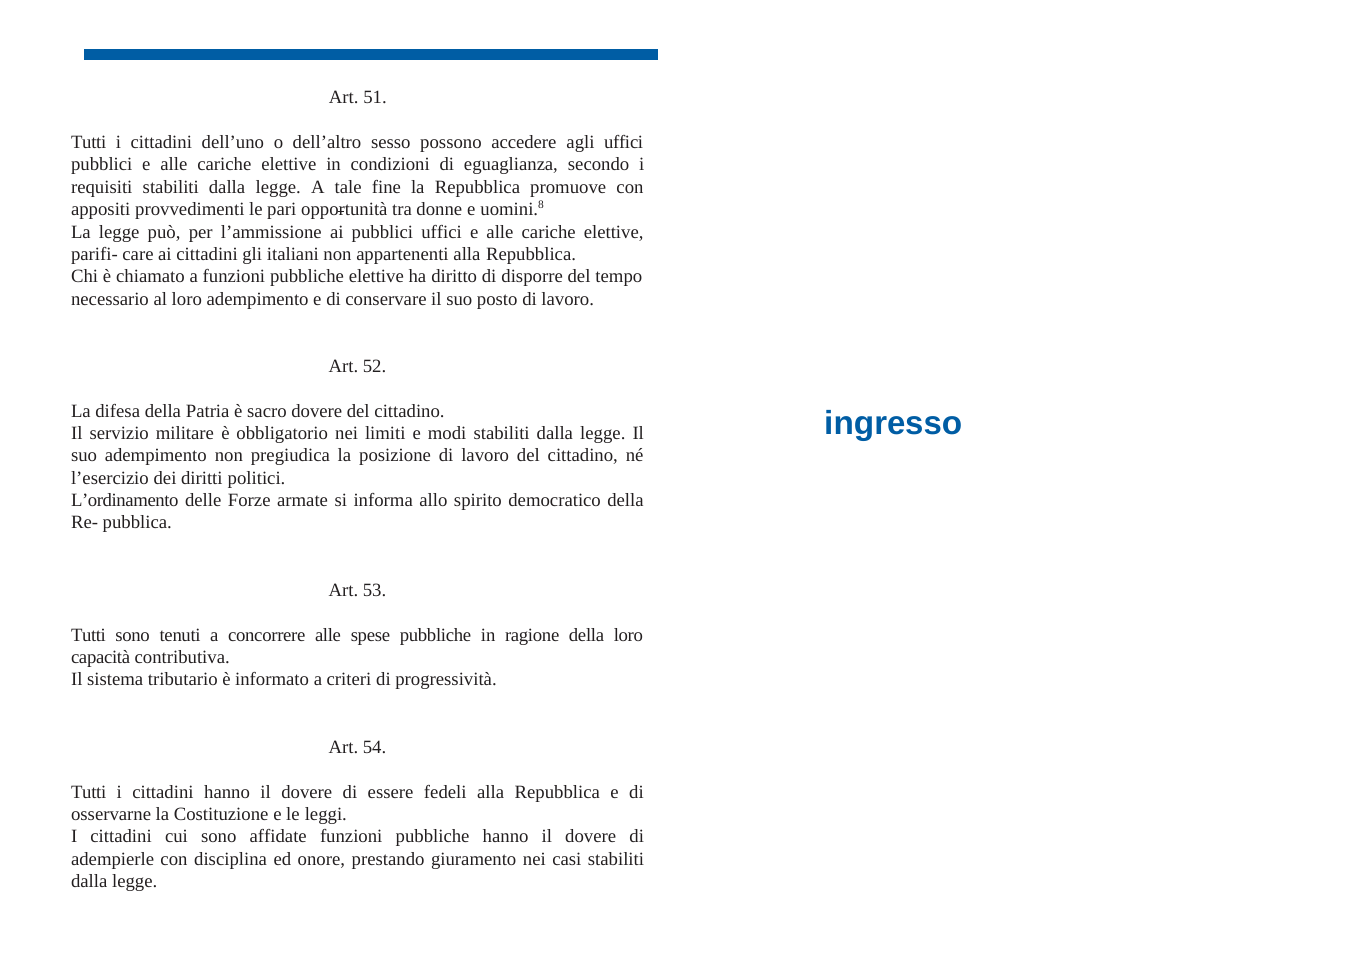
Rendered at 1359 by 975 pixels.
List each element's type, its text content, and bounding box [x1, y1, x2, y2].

text Tutti i cittadini dell’uno o dell’altro sesso possono accedere agli uffici pubblici e alle cariche elettive in condizioni di eguaglianza, secondo i requisiti stabiliti dalla legge. A tale fine la Repubblica promuove con appositi provvedimenti le pari opportunità tra donne e uomini.8 [71, 131, 644, 220]
text ingresso [824, 403, 1339, 441]
text Il servizio militare è obbligatorio nei limiti e modi stabiliti dalla legge. Il suo adempimento non pregiudica la posizione di lavoro del cittadino, né l’esercizio dei diritti politici. [71, 422, 644, 488]
text Tutti i cittadini hanno il dovere di essere fedeli alla Repubblica e di osservarne la Costituzione e le leggi. [71, 781, 644, 824]
text Art. 52. [177, 355, 537, 376]
text Art. 51. [329, 86, 1339, 108]
text La legge può, per l’ammissione ai pubblici uffici e alle cariche elettive, parifi- care ai cittadini gli italiani non appartenenti alla Repubblica. [71, 221, 644, 264]
text Il sistema tributario è informato a criteri di progressività. [71, 668, 648, 690]
text La difesa della Patria è sacro dovere del cittadino. [71, 400, 648, 421]
text Chi è chiamato a funzioni pubbliche elettive ha diritto di disporre del tempo necessario al loro adempimento e di conservare il suo posto di lavoro. [71, 265, 644, 309]
text L’ordinamento delle Forze armate si informa allo spirito democratico della Re- pubblica. [71, 489, 644, 533]
text Art. 54. [177, 736, 537, 757]
text Art. 53. [177, 578, 537, 600]
text Tutti sono tenuti a concorrere alle spese pubbliche in ragione della loro capacità contributiva. [71, 624, 644, 667]
text I cittadini cui sono affidate funzioni pubbliche hanno il dovere di adempierle con disciplina ed onore, prestando giuramento nei casi stabiliti dalla legge. [71, 825, 644, 891]
